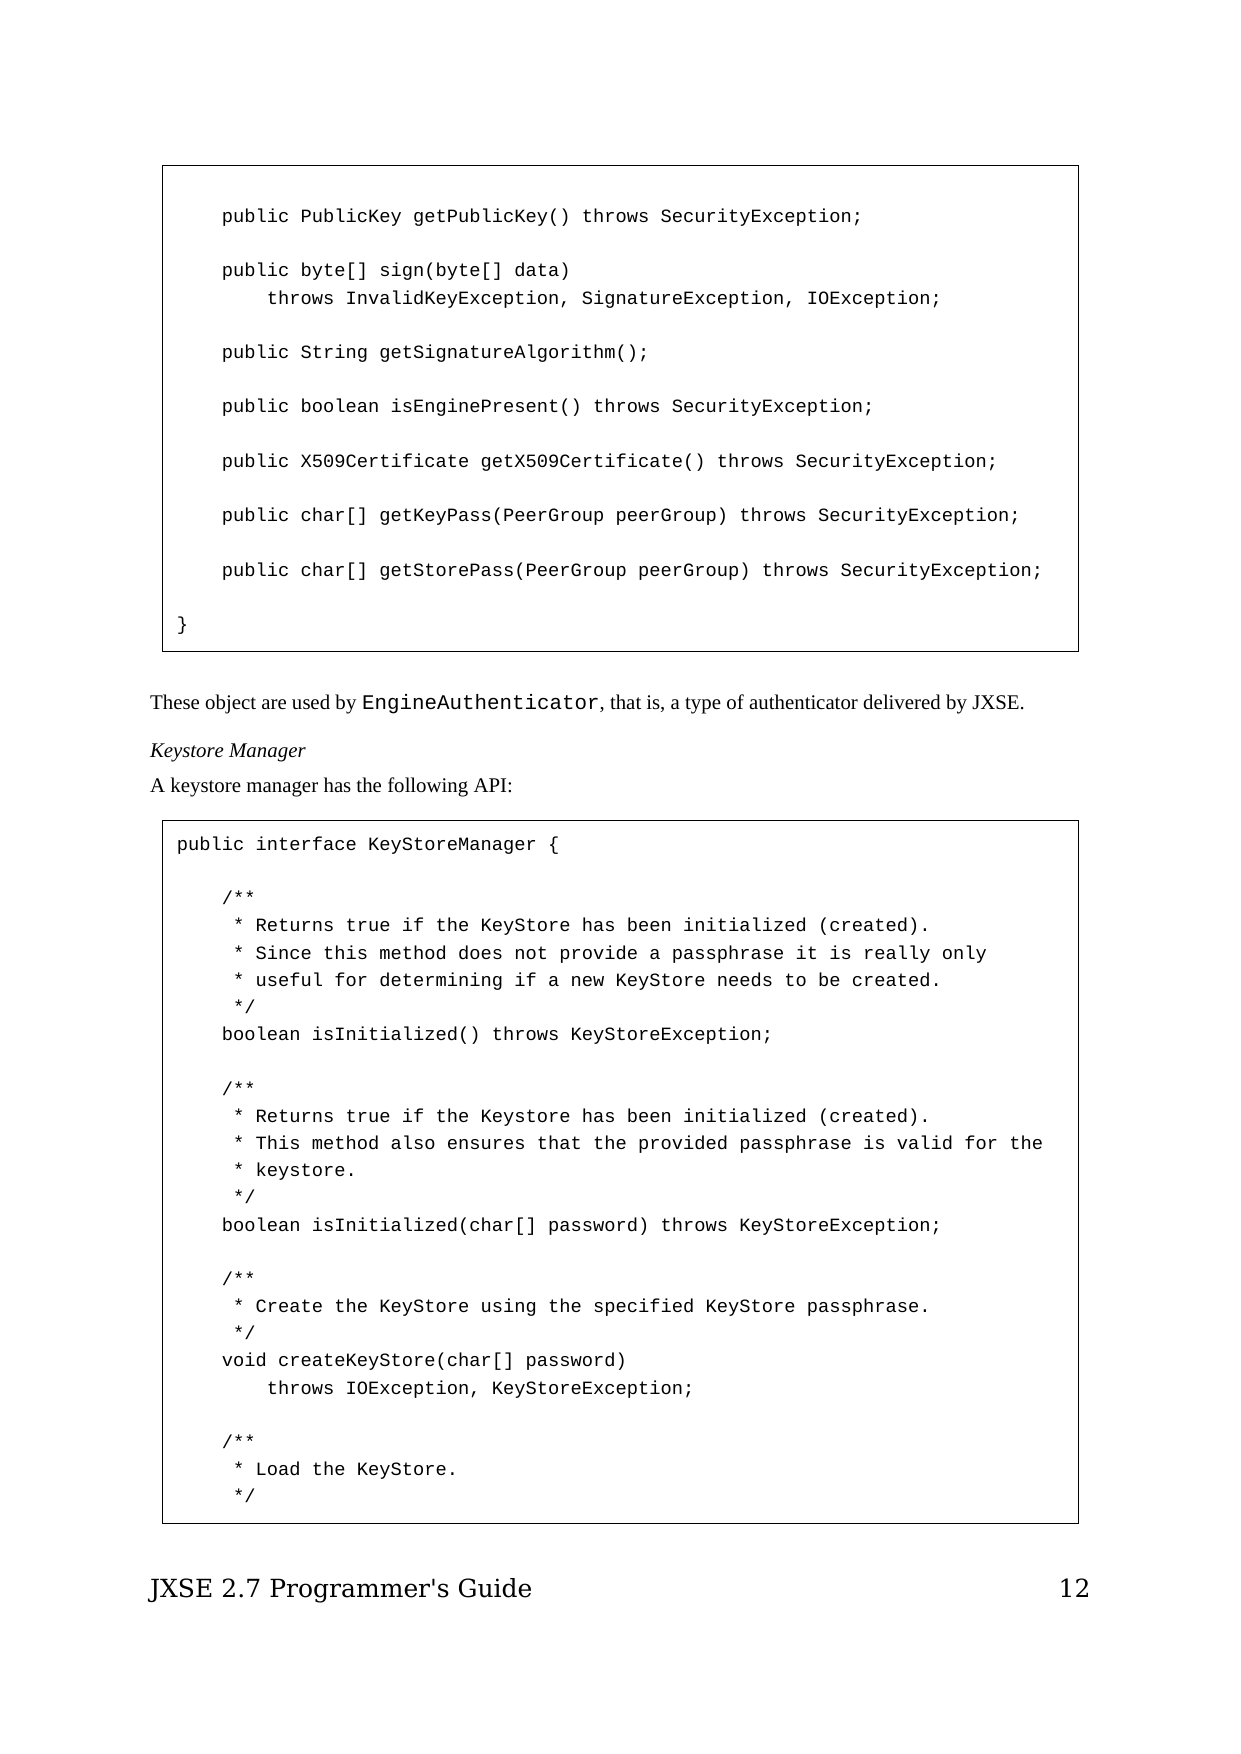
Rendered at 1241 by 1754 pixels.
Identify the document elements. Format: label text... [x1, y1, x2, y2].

text boolean isInitialized() throws KeyStoreException; [163, 1010, 1078, 1046]
text /** [163, 1255, 1078, 1282]
text public char[] getStorePass(PeerGroup peerGroup) throws SecurityException; [163, 546, 1078, 582]
text throws IOException, KeyStoreException; [163, 1364, 1078, 1400]
text public String getSignatureAlgorithm(); [163, 328, 1078, 364]
text void createKeyStore(char[] password) [163, 1336, 1078, 1364]
text /** [163, 874, 1078, 901]
text */ [163, 1309, 1078, 1336]
text public boolean isEnginePresent() throws SecurityException; [163, 382, 1078, 418]
text */ [163, 983, 1078, 1010]
text public char[] getKeyPass(PeerGroup peerGroup) throws SecurityException; [163, 491, 1078, 527]
text * Returns true if the KeyStore has been initialized (created). [163, 901, 1078, 929]
text * Load the KeyStore. [163, 1445, 1078, 1472]
text /** [163, 1064, 1078, 1092]
text These object are used by EngineAuthenticator, that is, a type of authenticator delivered by JXSE. [150, 691, 1090, 715]
text * Create the KeyStore using the specified KeyStore passphrase. [163, 1282, 1078, 1309]
text public PublicKey getPublicKey() throws SecurityException; [163, 192, 1078, 228]
text * useful for determining if a new KeyStore needs to be created. [163, 956, 1078, 983]
text */ [163, 1472, 1078, 1523]
text throws InvalidKeyException, SignatureException, IOException; [163, 274, 1078, 310]
text */ [163, 1173, 1078, 1201]
text * Returns true if the Keystore has been initialized (created). [163, 1092, 1078, 1119]
text } [163, 600, 1078, 651]
text A keystore manager has the following API: [150, 774, 1090, 797]
text Keystore Manager [150, 739, 1090, 762]
text /** [163, 1418, 1078, 1445]
text public byte[] sign(byte[] data) [163, 246, 1078, 274]
text * keystore. [163, 1146, 1078, 1173]
text * Since this method does not provide a passphrase it is really only [163, 929, 1078, 956]
text * This method also ensures that the provided passphrase is valid for the [163, 1119, 1078, 1146]
text public X509Certificate getX509Certificate() throws SecurityException; [163, 437, 1078, 473]
text public interface KeyStoreManager { [163, 821, 1078, 856]
text boolean isInitialized(char[] password) throws KeyStoreException; [163, 1201, 1078, 1237]
